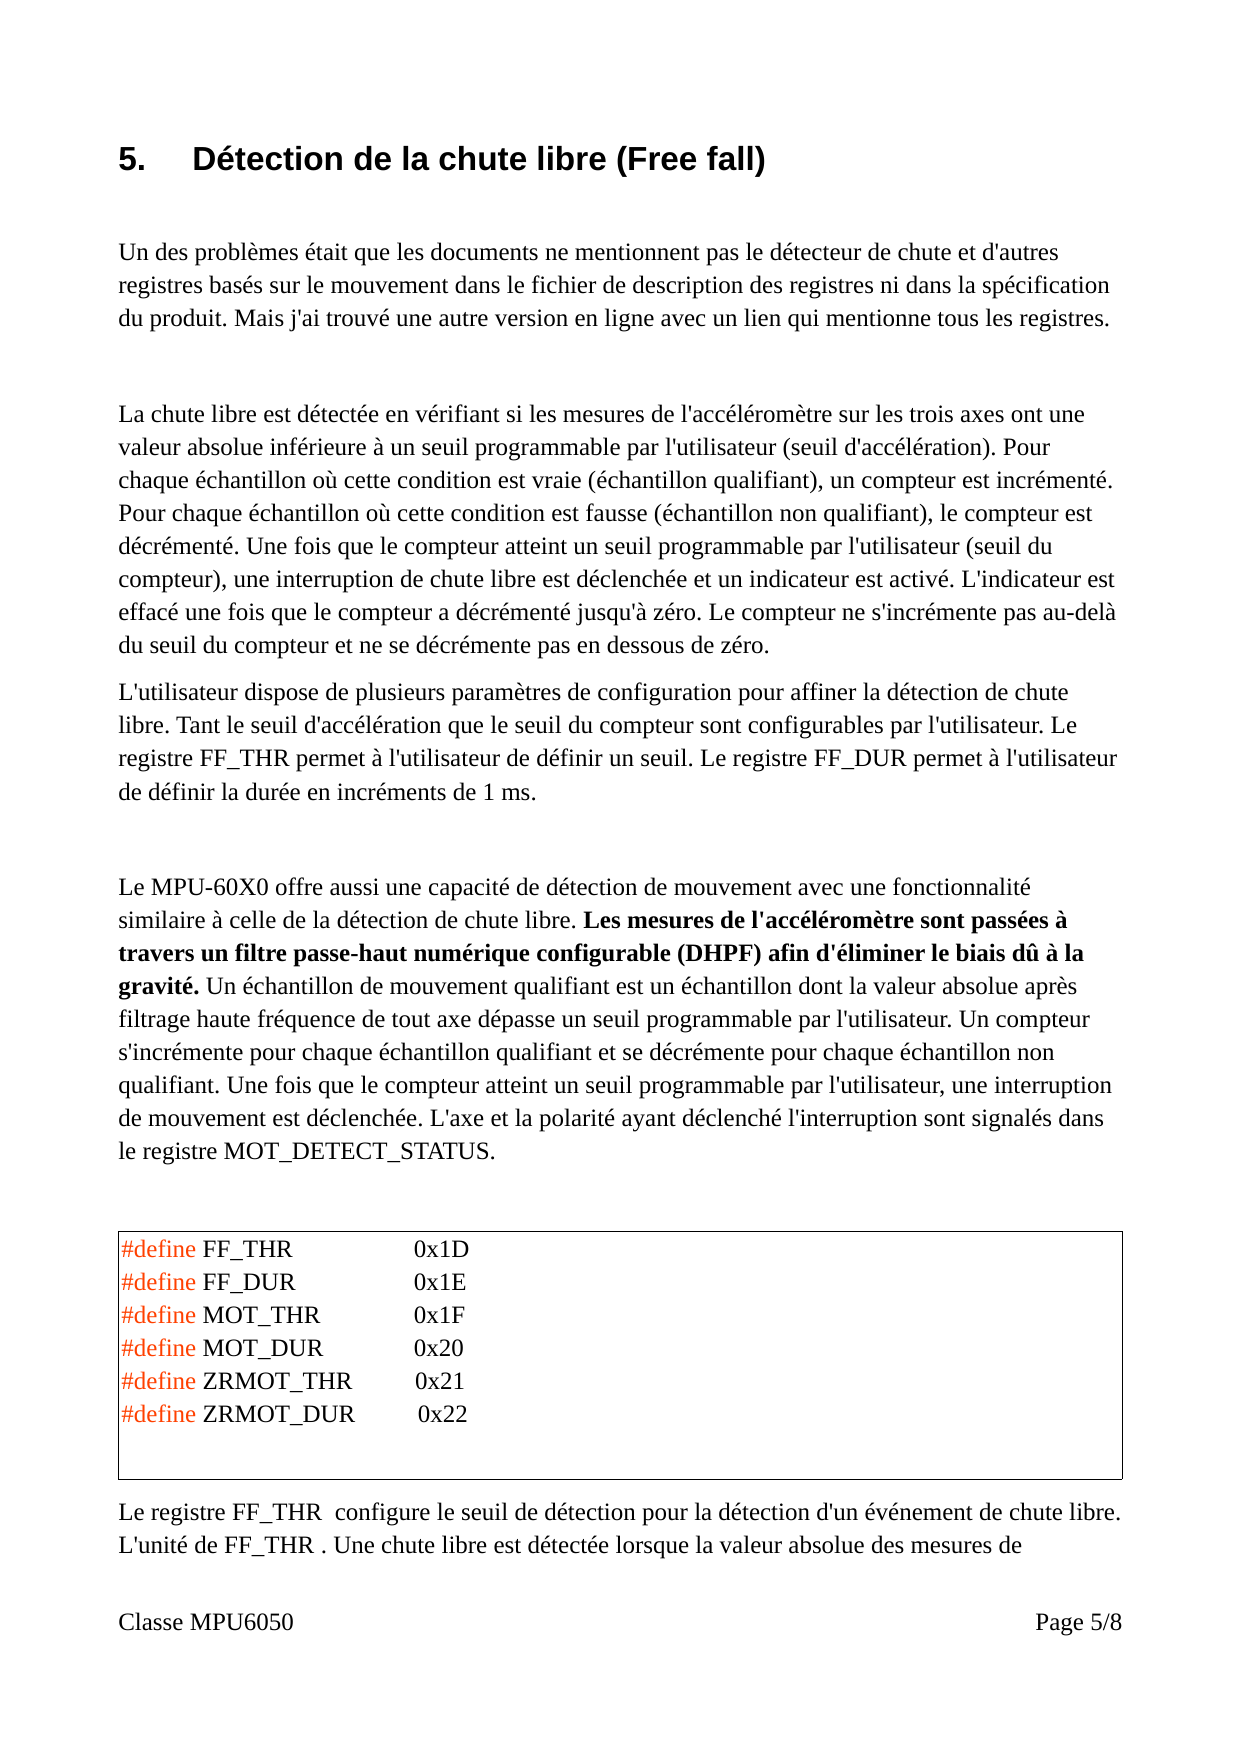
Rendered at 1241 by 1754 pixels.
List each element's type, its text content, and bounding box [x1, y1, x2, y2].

text Le MPU-60X0 offre aussi une capacité de détection de mouvement avec une fonctionnalité similaire à celle de la détection de chute libre. Les mesures de l'accéléromètre sont passées à travers un filtre passe-haut numérique configurable (DHPF) afin d'éliminer le biais dû à la gravité. Un échantillon de mouvement qualifiant est un échantillon dont la valeur absolue après filtrage haute fréquence de tout axe dépasse un seuil programmable par l'utilisateur. Un compteur s'incrémente pour chaque échantillon qualifiant et se décrémente pour chaque échantillon non qualifiant. Une fois que le compteur atteint un seuil programmable par l'utilisateur, une interruption de mouvement est déclenchée. L'axe et la polarité ayant déclenché l'interruption sont signalés dans le registre MOT_DETECT_STATUS. [118, 872, 1122, 1165]
text Le registre FF_THR configure le seuil de détection pour la détection d'un événement de chute libre. L'unité de FF_THR . Une chute libre est détectée lorsque la valeur absolue des mesures de [118, 1497, 1122, 1559]
text #define FF_THR 0x1D #define FF_DUR 0x1E #define MOT_THR 0x1F #define MOT_DUR 0x20 #define ZRMOT_THR 0x21 #define ZRMOT_DUR 0x22 [119, 1232, 1122, 1428]
text Un des problèmes était que les documents ne mentionnent pas le détecteur de chute et d'autres registres basés sur le mouvement dans le fichier de description des registres ni dans la spécification du produit. Mais j'ai trouvé une autre version en ligne avec un lien qui mentionne tous les registres. [118, 237, 1122, 332]
text La chute libre est détectée en vérifiant si les mesures de l'accéléromètre sur les trois axes ont une valeur absolue inférieure à un seuil programmable par l'utilisateur (seuil d'accélération). Pour chaque échantillon où cette condition est vraie (échantillon qualifiant), un compteur est incrémenté. Pour chaque échantillon où cette condition est fausse (échantillon non qualifiant), le compteur est décrémenté. Une fois que le compteur atteint un seuil programmable par l'utilisateur (seuil du compteur), une interruption de chute libre est déclenchée et un indicateur est activé. L'indicateur est effacé une fois que le compteur a décrémenté jusqu'à zéro. Le compteur ne s'incrémente pas au-delà du seuil du compteur et ne se décrémente pas en dessous de zéro. [118, 399, 1122, 659]
text L'utilisateur dispose de plusieurs paramètres de configuration pour affiner la détection de chute libre. Tant le seuil d'accélération que le seuil du compteur sont configurables par l'utilisateur. Le registre FF_THR permet à l'utilisateur de définir un seuil. Le registre FF_DUR permet à l'utilisateur de définir la durée en incréments de 1 ms. [118, 677, 1122, 805]
subtitle Détection de la chute libre (Free fall) [118, 139, 1122, 177]
